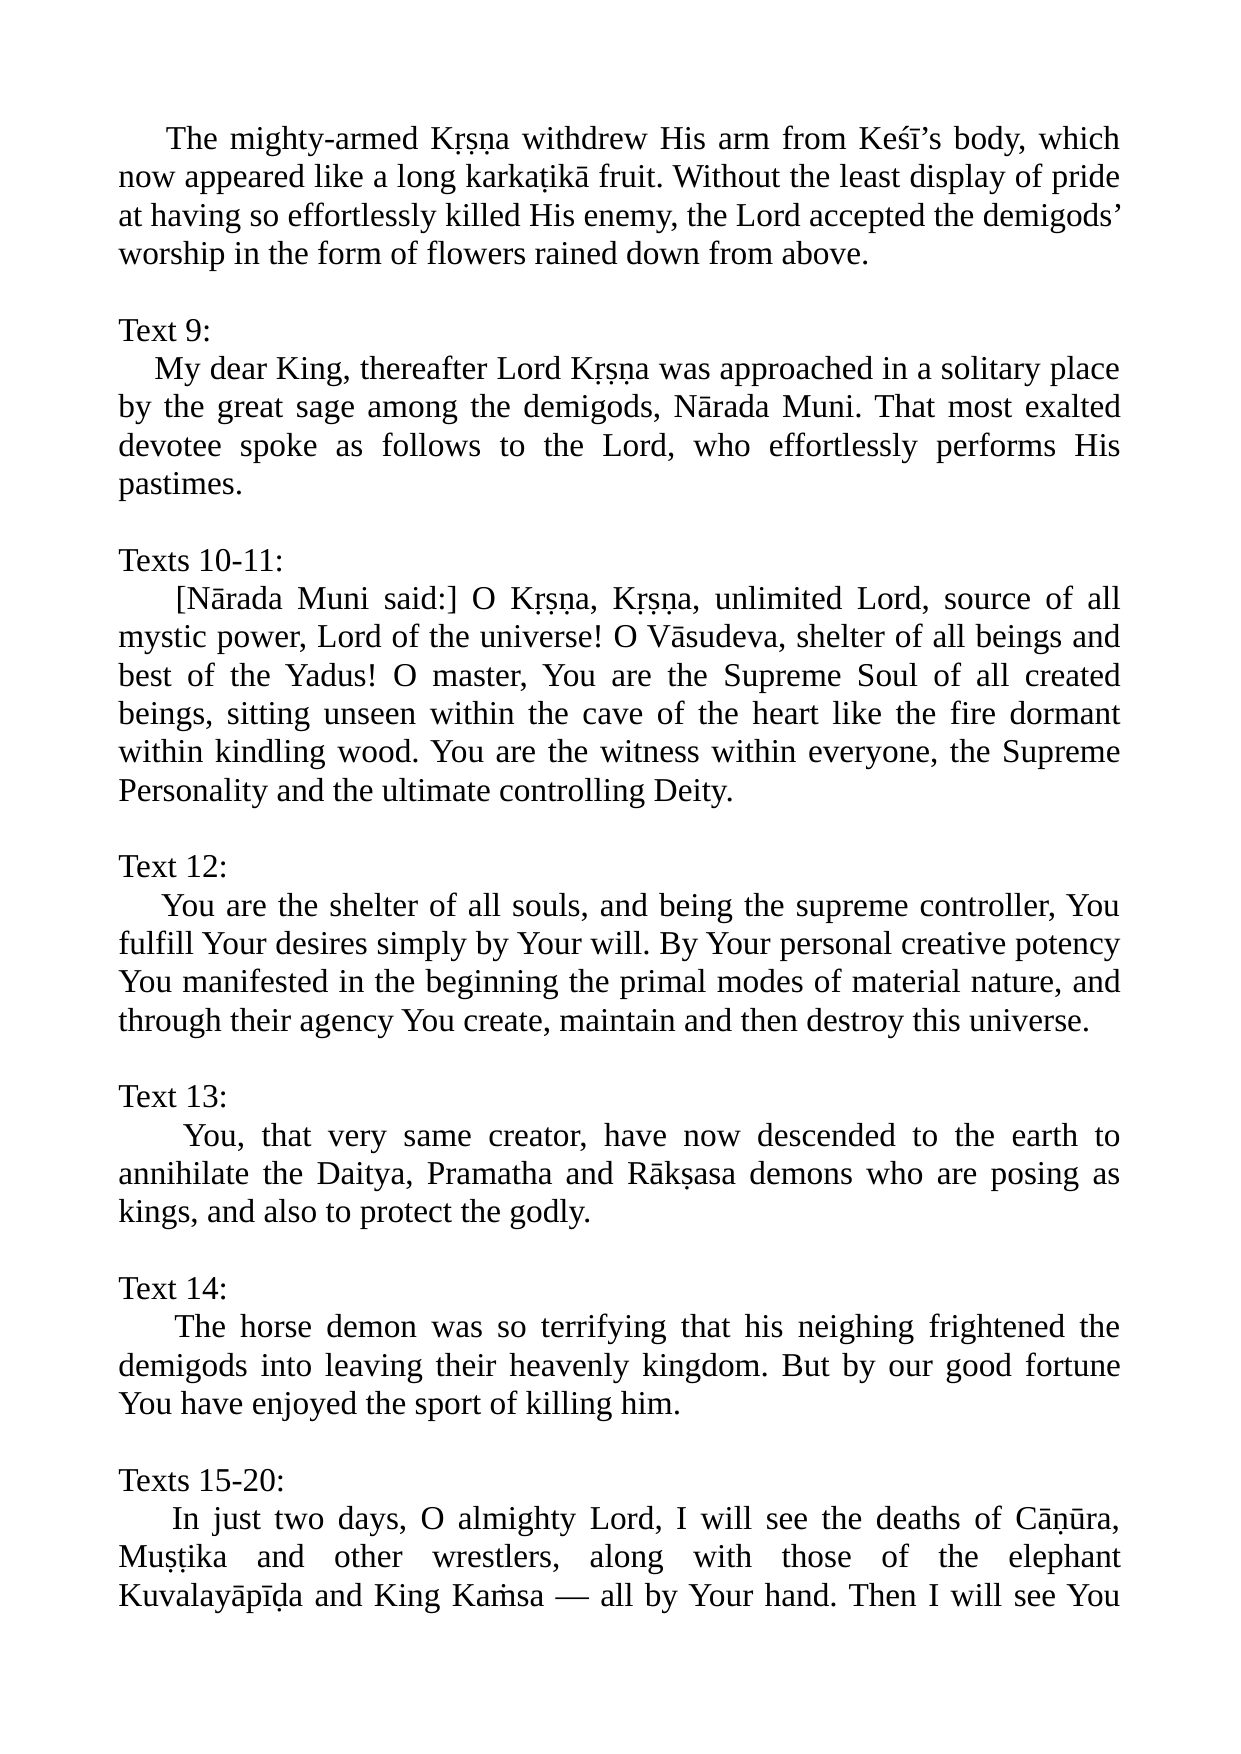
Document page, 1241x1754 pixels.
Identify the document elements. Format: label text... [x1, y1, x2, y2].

text Texts 10-11: [118, 540, 1122, 578]
text Text 13: [118, 1076, 1122, 1115]
text Texts 15-20: [118, 1460, 1122, 1498]
text The horse demon was so terrifying that his neighing frightened the demigods into leaving their heavenly kingdom. But by our good fortune You have enjoyed the sport of killing him. [118, 1306, 1122, 1421]
text You, that very same creator, have now descended to the earth to annihilate the Daitya, Pramatha and Rākṣasa demons who are posing as kings, and also to protect the godly. [118, 1115, 1122, 1230]
text In just two days, O almighty Lord, I will see the deaths of Cāṇūra, Muṣṭika and other wrestlers, along with those of the elephant Kuvalayāpīḍa and King Kaṁsa — all by Your hand. Then I will see You [118, 1498, 1122, 1613]
text My dear King, thereafter Lord Kṛṣṇa was approached in a solitary place by the great sage among the demigods, Nārada Muni. That most exalted devotee spoke as follows to the Lord, who effortlessly performs His pastimes. [118, 348, 1122, 501]
text Text 12: [118, 846, 1122, 885]
text The mighty-armed Kṛṣṇa withdrew His arm from Keśī’s body, which now appeared like a long karkaṭikā fruit. Without the least display of pride at having so effortlessly killed His enemy, the Lord accepted the demigods’ worship in the form of flowers rained down from above. [118, 118, 1122, 271]
text [Nārada Muni said:] O Kṛṣṇa, Kṛṣṇa, unlimited Lord, source of all mystic power, Lord of the universe! O Vāsudeva, shelter of all beings and best of the Yadus! O master, You are the Supreme Soul of all created beings, sitting unseen within the cave of the heart like the fire dormant within kindling wood. You are the witness within everyone, the Supreme Personality and the ultimate controlling Deity. [118, 578, 1122, 808]
text You are the shelter of all souls, and being the supreme controller, You fulfill Your desires simply by Your will. By Your personal creative potency You manifested in the beginning the primal modes of material nature, and through their agency You create, maintain and then destroy this universe. [118, 885, 1122, 1038]
text Text 9: [118, 310, 1122, 348]
text Text 14: [118, 1268, 1122, 1306]
